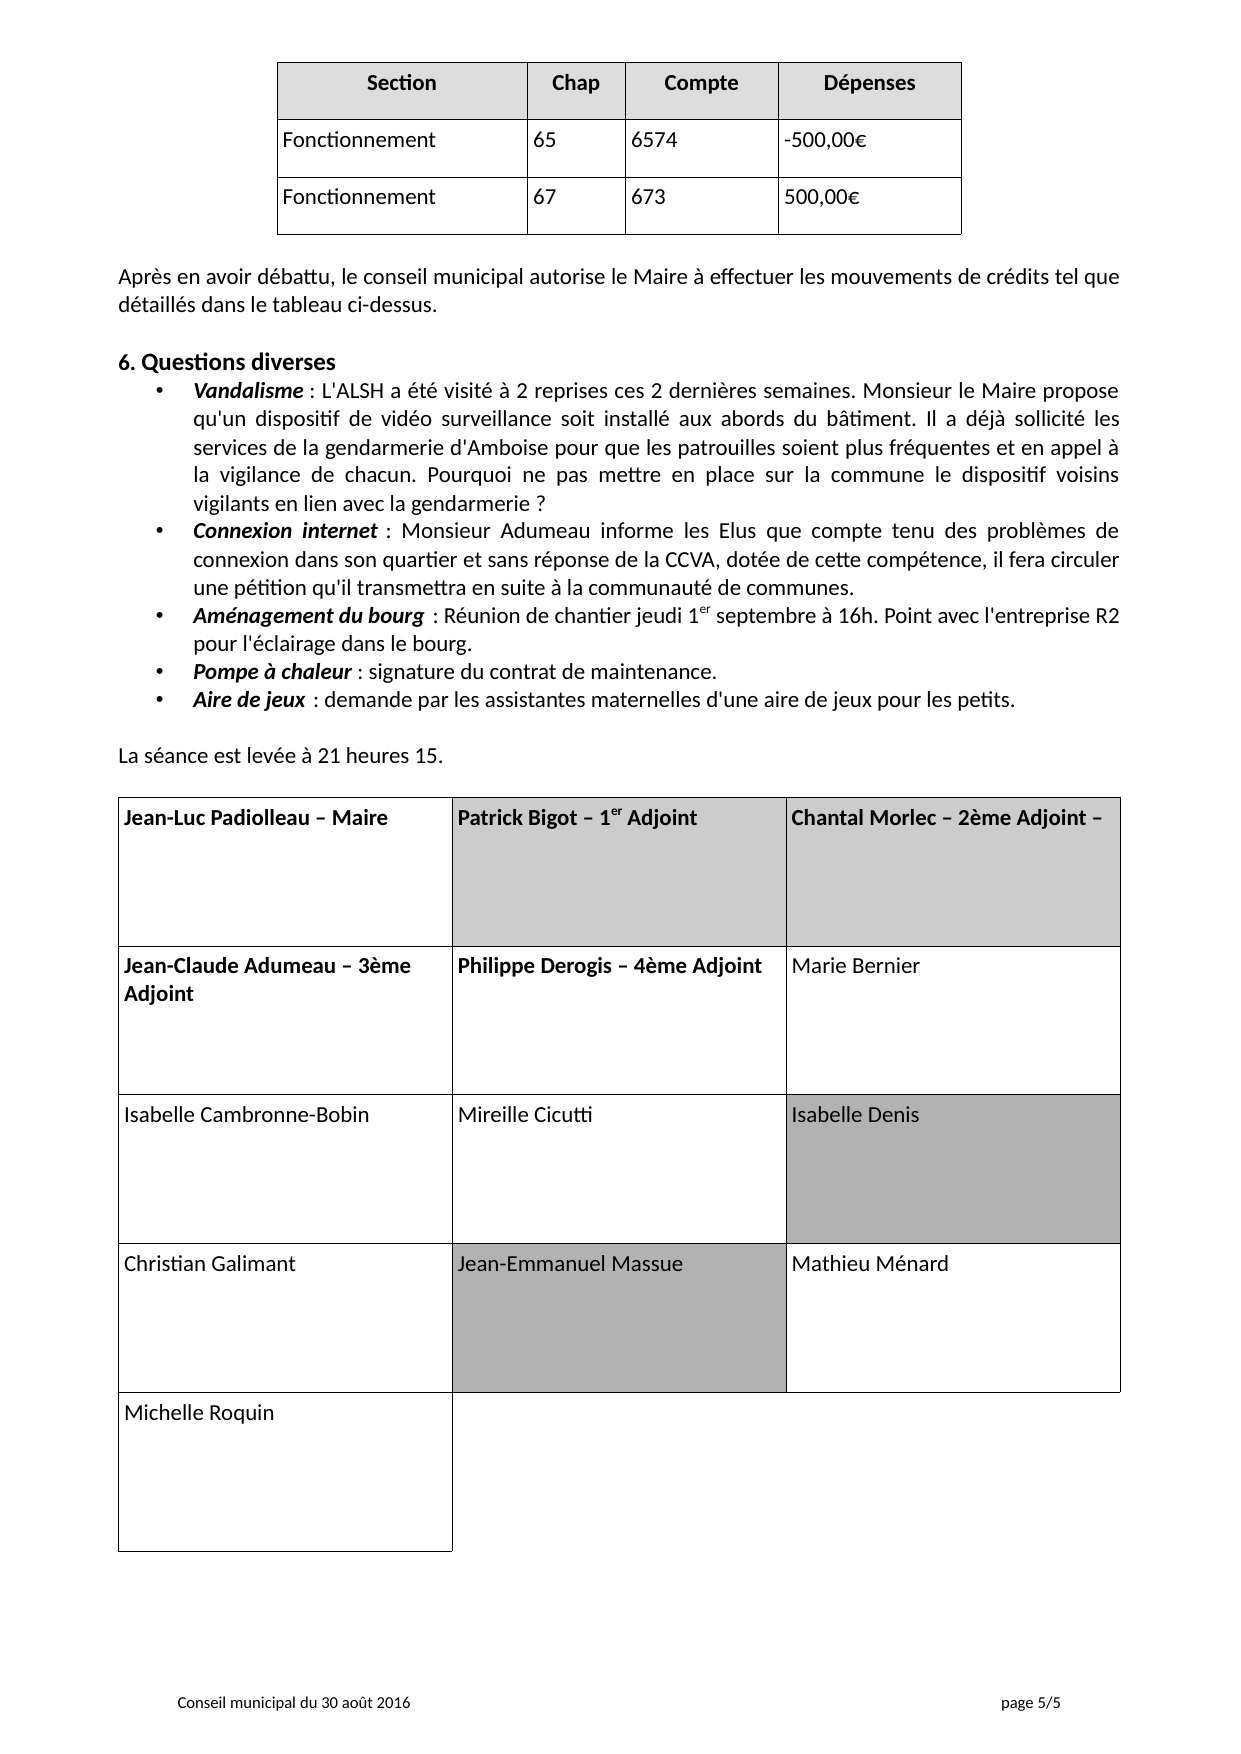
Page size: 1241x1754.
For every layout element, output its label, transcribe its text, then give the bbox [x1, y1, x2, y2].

table_header Patrick Bigot – 1er Adjoint [453, 798, 786, 946]
table_header Dépenses [779, 63, 961, 119]
table_cell Fonctionnement [278, 120, 527, 177]
table_cell Fonctionnement [278, 178, 527, 234]
text Après en avoir débattu, le conseil municipal autorise le Maire à effectuer les mouvements de crédits tel que détaillés dans le tableau ci-dessus. [118, 262, 1120, 318]
table_cell Isabelle Cambronne-Bobin [119, 1095, 452, 1243]
table_cell Jean-Claude Adumeau – 3ème Adjoint [119, 947, 452, 1094]
table_cell -500,00€ [779, 120, 961, 177]
table_header Section [278, 63, 527, 119]
table_header Compte [626, 63, 778, 119]
list Connexion internet : Monsieur Adumeau informe les Elus que compte tenu des problèmes de connexion dans son quartier et sans réponse de la CCVA, dotée de cette compétence, il fera circuler une pétition qu'il transmettra en suite à la communauté de communes. [156, 517, 1120, 601]
table_cell Marie Bernier [787, 947, 1120, 1094]
table_cell 6574 [626, 120, 778, 177]
table_cell 65 [528, 120, 625, 177]
table_cell Isabelle Denis [787, 1095, 1120, 1243]
table_cell Michelle Roquin [119, 1393, 452, 1551]
table_header Chantal Morlec – 2ème Adjoint – [787, 798, 1120, 946]
text 6. Questions diverses [118, 346, 1120, 377]
table_cell [786, 1393, 1120, 1551]
table_cell Mireille Cicutti [453, 1095, 786, 1243]
table_cell [453, 1393, 786, 1551]
table_header Chap [528, 63, 625, 119]
text La séance est levée à 21 heures 15. [118, 741, 1120, 769]
list Vandalisme : L'ALSH a été visité à 2 reprises ces 2 dernières semaines. Monsieur le Maire propose qu'un dispositif de vidéo surveillance soit installé aux abords du bâtiment. Il a déjà sollicité les services de la gendarmerie d'Amboise pour que les patrouilles soient plus fréquentes et en appel à la vigilance de chacun. Pourquoi ne pas mettre en place sur la commune le dispositif voisins vigilants en lien avec la gendarmerie ? [156, 377, 1120, 517]
table_cell Christian Galimant [119, 1244, 452, 1392]
table_cell 673 [626, 178, 778, 234]
table_cell Philippe Derogis – 4ème Adjoint [453, 947, 786, 1094]
table_header Jean-Luc Padiolleau – Maire [119, 798, 452, 946]
list Pompe à chaleur : signature du contrat de maintenance. [156, 657, 1120, 685]
table_cell 67 [528, 178, 625, 234]
list Aire de jeux : demande par les assistantes maternelles d'une aire de jeux pour les petits. [156, 685, 1120, 713]
table_cell 500,00€ [779, 178, 961, 234]
list Aménagement du bourg : Réunion de chantier jeudi 1er septembre à 16h. Point avec l'entreprise R2 pour l'éclairage dans le bourg. [156, 601, 1120, 657]
table_cell Jean-Emmanuel Massue [453, 1244, 786, 1392]
table_cell Mathieu Ménard [787, 1244, 1120, 1392]
